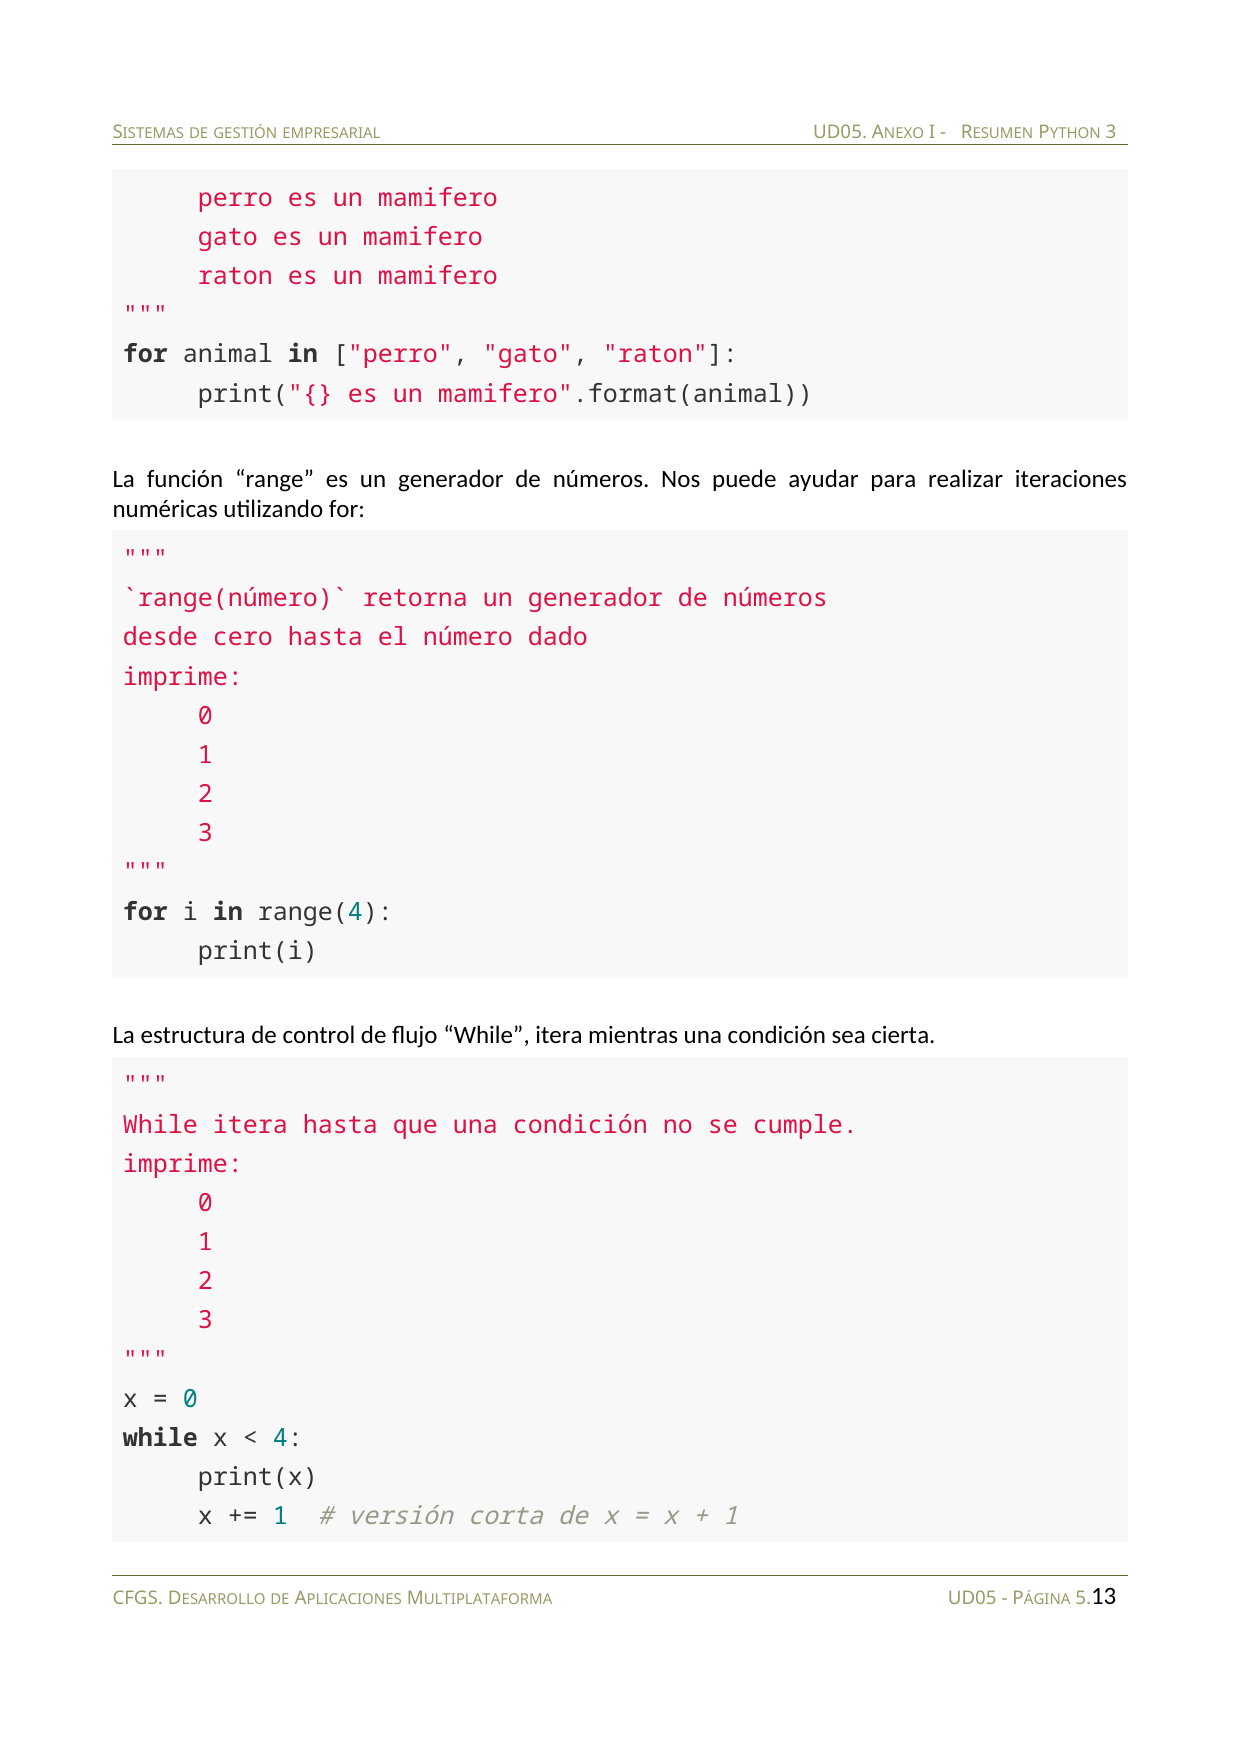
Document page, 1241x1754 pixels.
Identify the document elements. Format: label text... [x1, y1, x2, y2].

text La estructura de control de flujo “While”, itera mientras una condición sea cierta. [112, 1020, 1128, 1050]
table_header """ `range(número)` retorna un generador de números desde cero hasta el número dado imprime: 0 1 2 3 """ for i in range(4): print(i) [112, 530, 1128, 977]
table_header """ While itera hasta que una condición no se cumple. imprime: 0 1 2 3 """ x = 0 while x < 4: print(x) x += 1 # versión corta de x = x + 1 [112, 1057, 1128, 1542]
table_header perro es un mamifero gato es un mamifero raton es un mamifero """ for animal in ["perro", "gato", "raton"]: print("{} es un mamifero".format(animal)) [112, 169, 1128, 420]
text La función “range” es un generador de números. Nos puede ayudar para realizar iteraciones numéricas utilizando for: [112, 463, 1128, 524]
